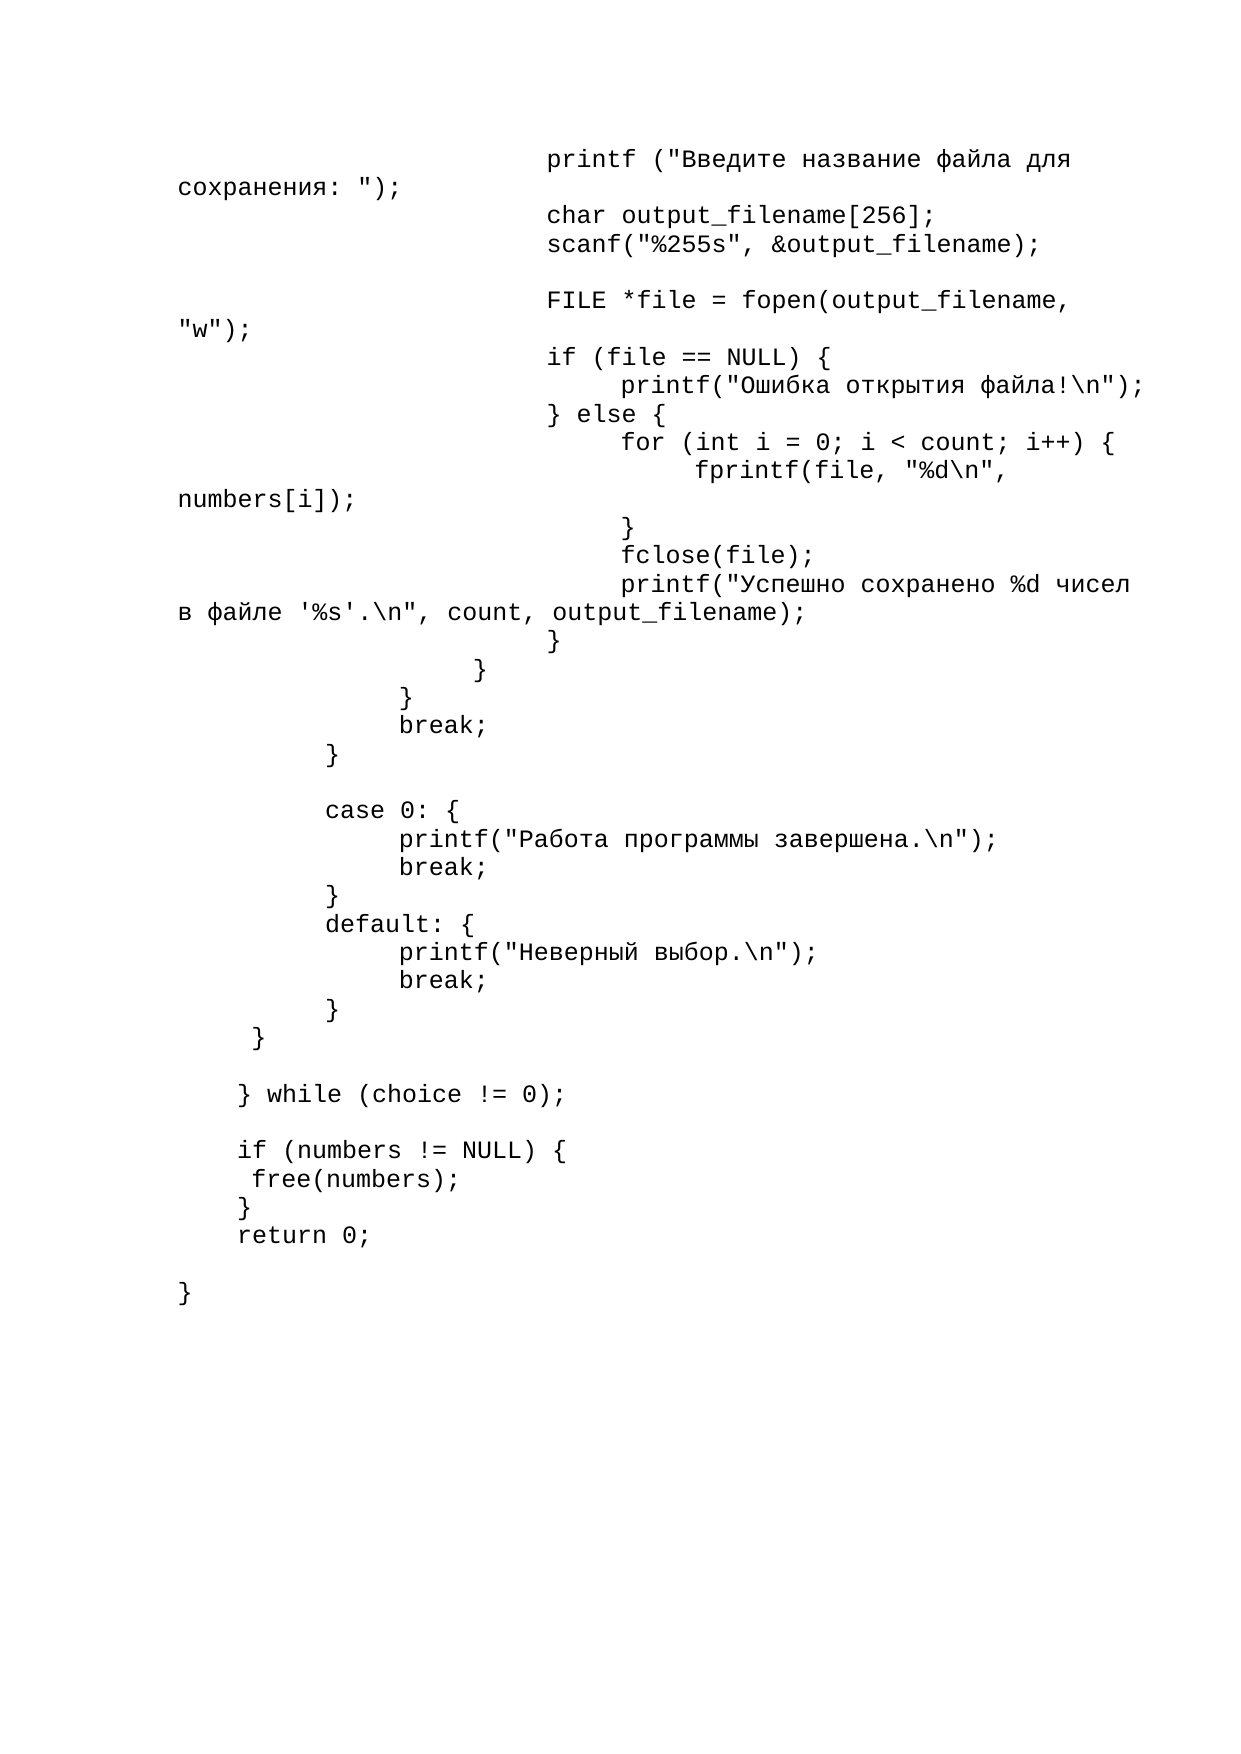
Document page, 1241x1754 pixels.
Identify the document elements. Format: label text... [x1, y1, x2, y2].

text } [177, 656, 1152, 685]
text FILE *file = fopen(output_filename, "w"); [177, 288, 1152, 345]
text } [177, 741, 1152, 770]
text printf("Работа программы завершена.\n"); [177, 826, 1152, 855]
text fclose(file); [177, 543, 1152, 571]
text break; [177, 713, 1152, 741]
text break; [177, 855, 1152, 883]
text } [177, 628, 1152, 656]
text } [177, 1025, 1152, 1053]
text return 0; [177, 1223, 1152, 1251]
text printf("Ошибка открытия файла!\n"); [177, 373, 1152, 401]
text } while (choice != 0); [177, 1081, 1152, 1110]
text printf("Неверный выбор.\n"); [177, 940, 1152, 968]
text scanf("%255s", &output_filename); [177, 231, 1152, 260]
text default: { [177, 911, 1152, 940]
text printf("Успешно сохранено %d чисел в файле '%s'.\n", count, output_filename); [177, 571, 1152, 628]
text fprintf(file, "%d\n", numbers[i]); [177, 458, 1152, 515]
text break; [177, 968, 1152, 996]
text } [177, 996, 1152, 1025]
text } [177, 685, 1152, 713]
text case 0: { [177, 798, 1152, 826]
text if (file == NULL) { [177, 345, 1152, 373]
text } else { [177, 401, 1152, 430]
text } [177, 515, 1152, 543]
text if (numbers != NULL) { [177, 1138, 1152, 1166]
text printf ("Введите название файла для сохранения: "); [177, 146, 1152, 203]
text for (int i = 0; i < count; i++) { [177, 430, 1152, 458]
text } [177, 883, 1152, 911]
text char output_filename[256]; [177, 203, 1152, 231]
text free(numbers); [177, 1166, 1152, 1195]
text } [177, 1280, 1152, 1308]
text } [177, 1195, 1152, 1223]
